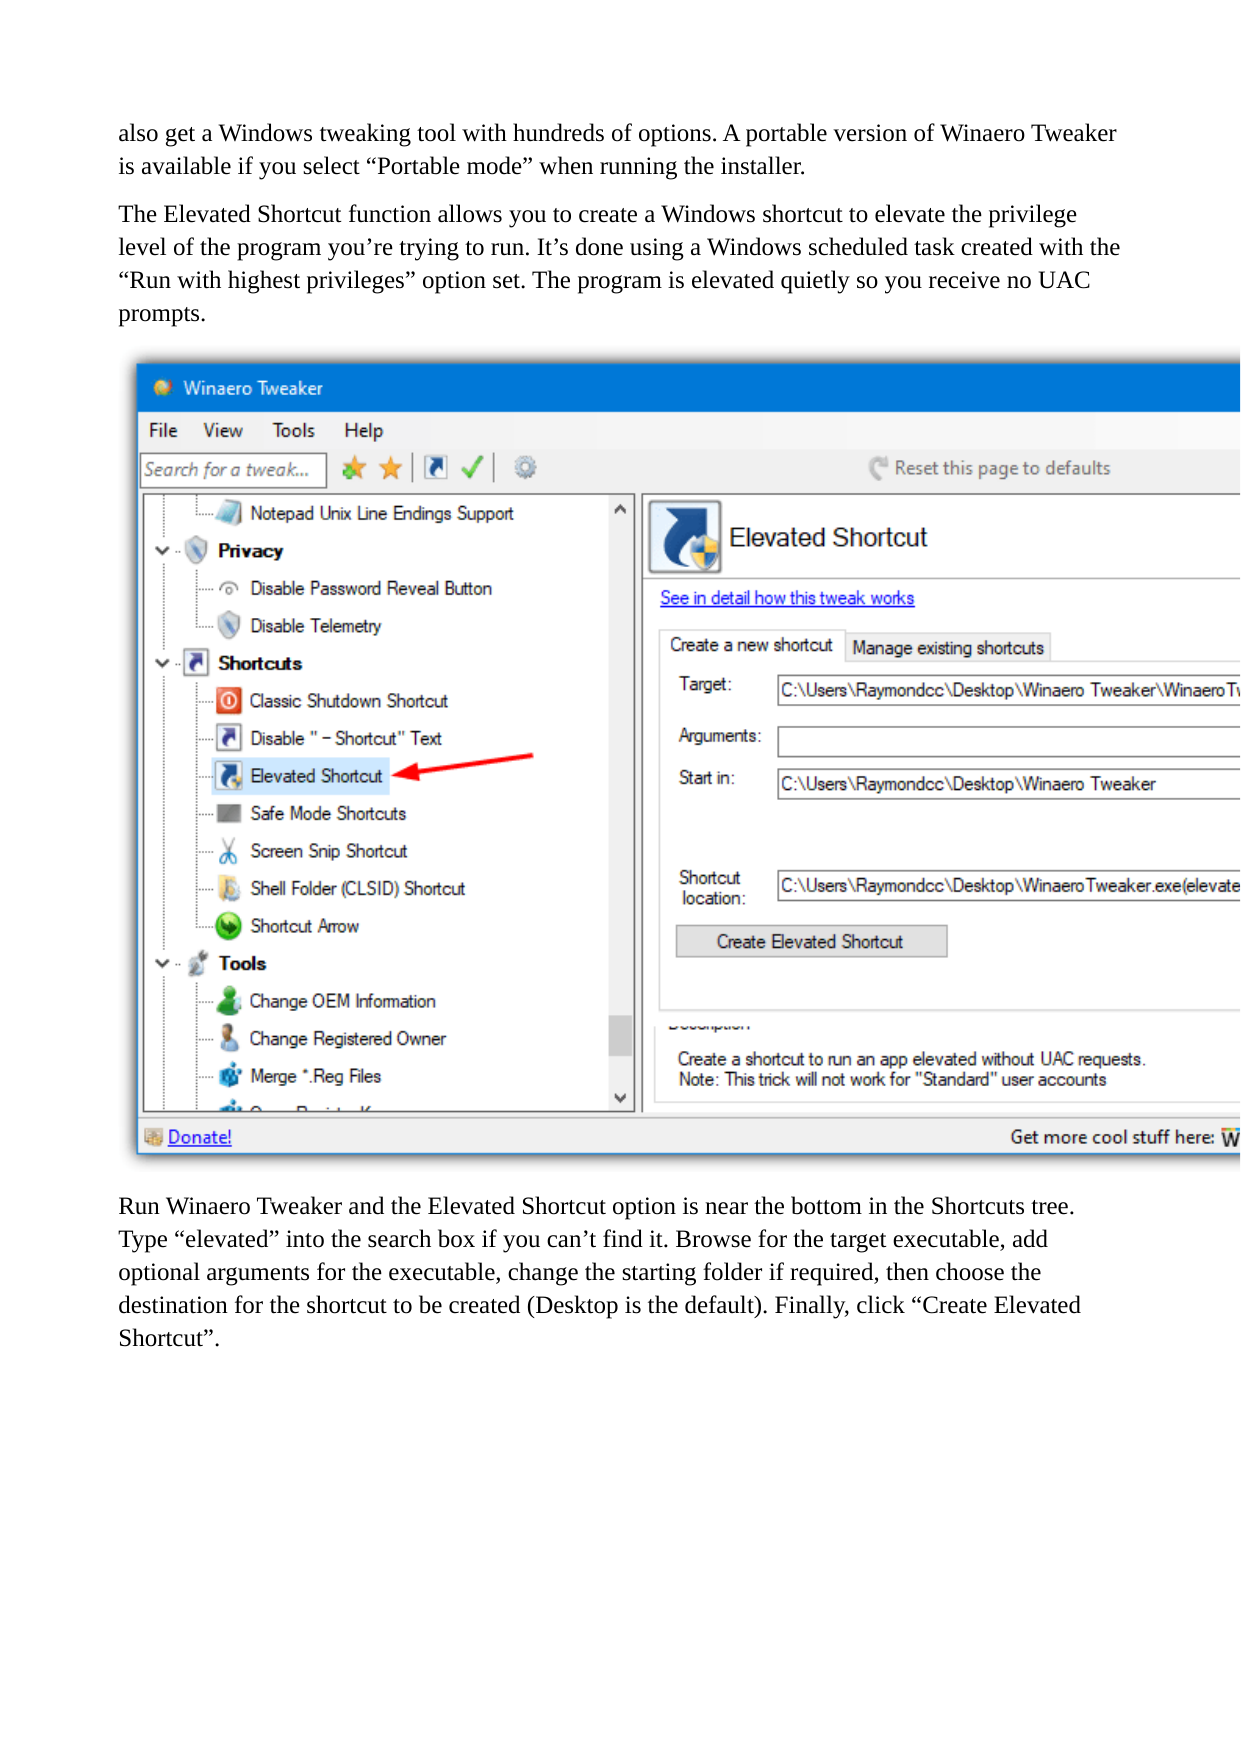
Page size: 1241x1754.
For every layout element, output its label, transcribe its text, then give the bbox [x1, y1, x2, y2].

text also get a Windows tweaking tool with hundreds of options. A portable version of Winaero Tweaker is available if you select “Portable mode” when running the installer. [118, 118, 1122, 180]
picture [118, 345, 1241, 1172]
text The Elevated Shortcut function allows you to create a Windows shortcut to elevate the privilege level of the program you’re trying to run. It’s done using a Windows scheduled task created with the “Run with highest privileges” option set. The program is elevated quietly so you receive no UAC prompts. [118, 199, 1122, 327]
text Run Winaero Tweaker and the Elevated Shortcut option is near the bottom in the Shortcuts tree. Type “elevated” into the search box if you can’t find it. Browse for the target executable, add optional arguments for the executable, change the starting folder if required, then choose the destination for the shortcut to be created (Desktop is the default). Finally, click “Create Elevated Shortcut”. [118, 1191, 1122, 1352]
